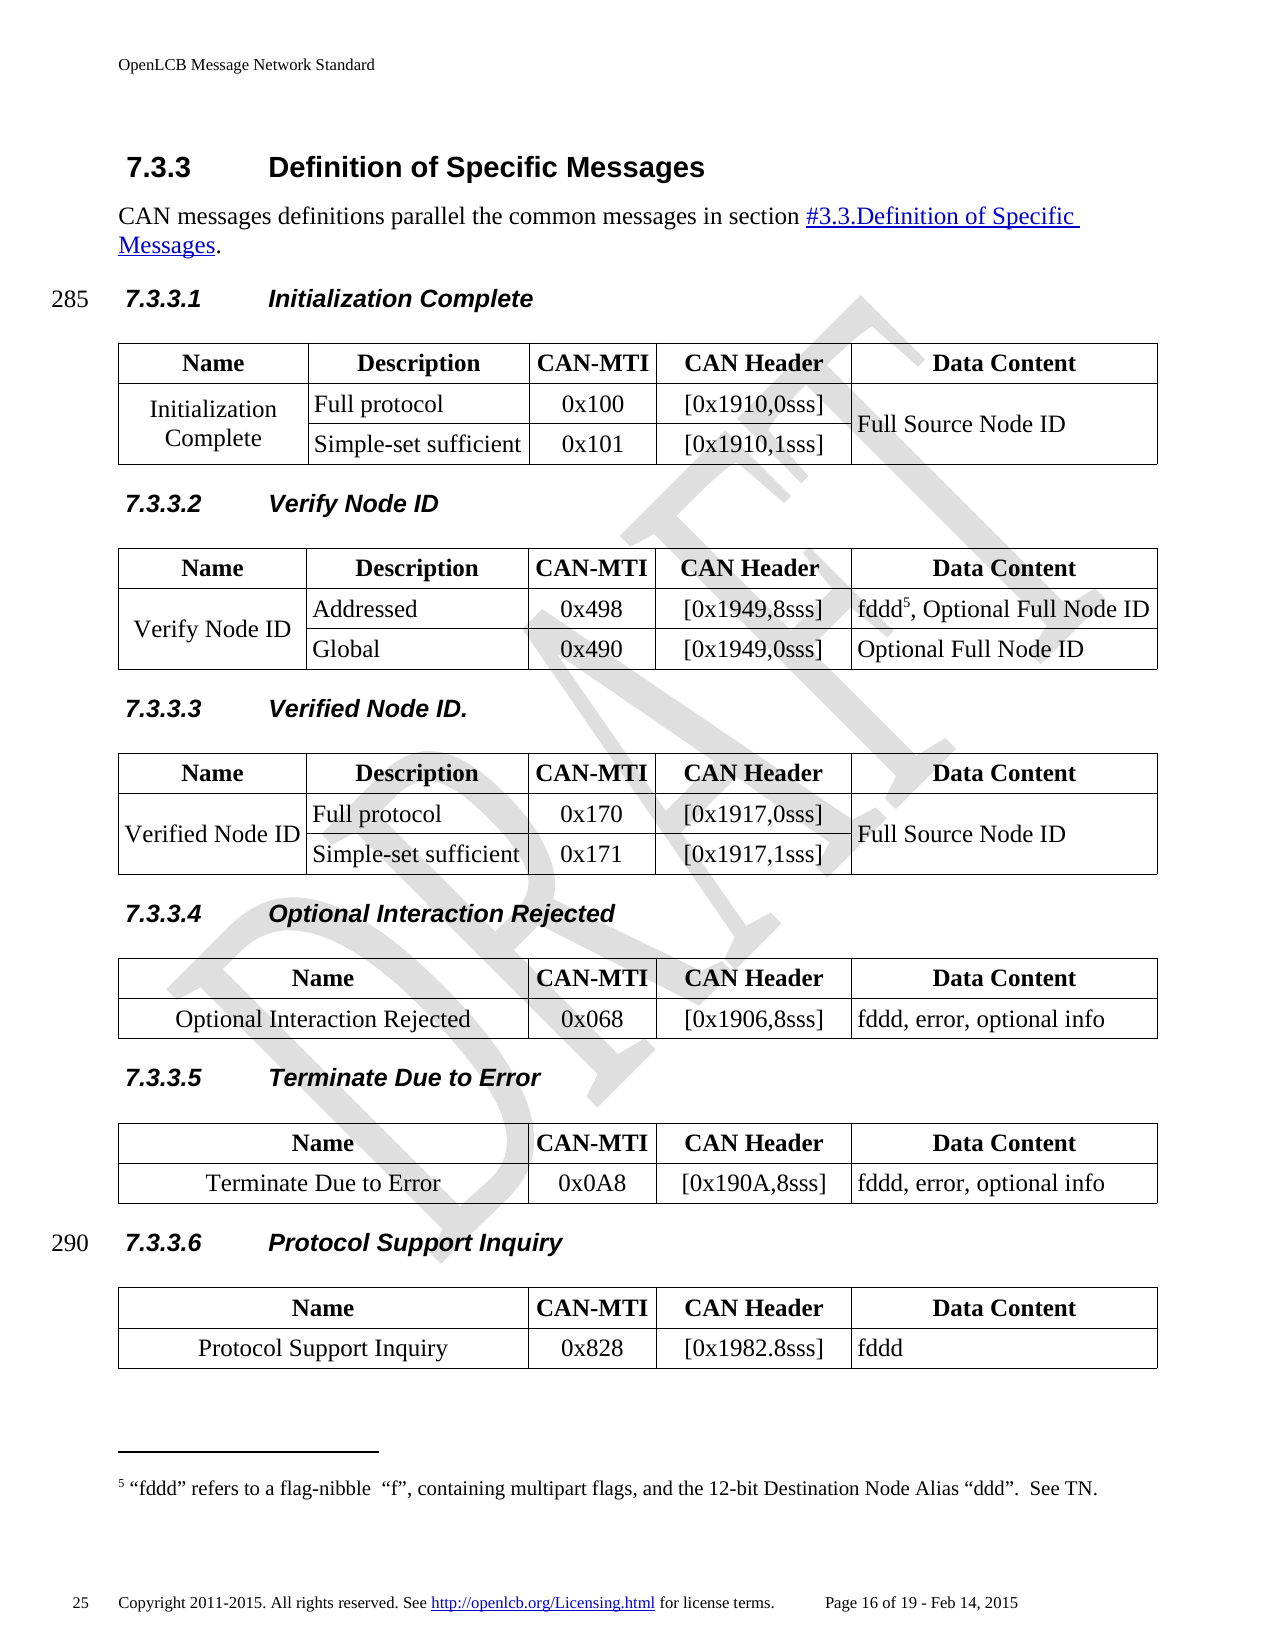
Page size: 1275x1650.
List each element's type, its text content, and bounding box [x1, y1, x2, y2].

subtitle Optional Interaction Rejected [118, 899, 272, 927]
table_cell 0x101 [530, 424, 656, 464]
subtitle Optional Interaction Rejected [729, 899, 1157, 927]
table_cell [0x1917,1sss] [683, 834, 829, 874]
subtitle Optional Interaction Rejected [556, 899, 726, 927]
table_cell Simple-set sufficient [309, 424, 529, 464]
table_header [852, 754, 895, 793]
subtitle Terminate Due to Error [318, 1063, 489, 1092]
table_cell Initialization Complete [119, 384, 308, 464]
table_header CAN-MTI [529, 959, 656, 998]
table_header Name [119, 344, 308, 383]
table_cell fddd, error, optional info [852, 999, 1157, 1038]
table_header Data Content [852, 1288, 1157, 1327]
table_cell 0x828 [529, 1329, 656, 1368]
table_header CAN Header [657, 1124, 851, 1163]
table_cell 0x170 [529, 794, 655, 833]
table_header Data Content [852, 344, 1157, 383]
table_cell [0x1949,8sss] [656, 589, 747, 628]
table_header Name [119, 754, 306, 793]
table_cell 0x100 [530, 384, 656, 423]
table_header Description [309, 344, 529, 383]
subtitle Verified Node ID. [118, 694, 585, 722]
table_cell 0x171 [539, 834, 655, 874]
table_cell Terminate Due to Error [119, 1164, 415, 1203]
table_cell Simple-set sufficient [307, 834, 396, 874]
table_header Description [307, 549, 528, 588]
table_header CAN Header [657, 985, 682, 998]
table_cell 0x490 [529, 641, 549, 669]
table_cell 0x490 [560, 657, 577, 669]
table_cell 0x498 [529, 589, 655, 628]
table_cell [0x1906,8sss] [657, 999, 851, 1038]
table_header CAN Header [657, 1288, 851, 1327]
table_cell Full protocol [382, 794, 501, 833]
table_header CAN Header [708, 959, 851, 998]
table_header CAN-MTI [529, 754, 634, 793]
subtitle Optional Interaction Rejected [464, 899, 523, 927]
table_cell fddd, error, optional info [852, 1164, 1157, 1203]
subtitle Initialization Complete [118, 284, 1157, 312]
table_cell Optional Interaction Rejected [254, 999, 449, 1038]
table_cell Full Source Node ID [852, 384, 1157, 464]
table_cell 0x0A8 [529, 1164, 656, 1203]
table_header Description [401, 781, 457, 793]
table_cell fddd, Optional Full Node ID [1079, 589, 1157, 628]
table_header Description [307, 754, 408, 793]
table_header CAN-MTI [628, 754, 655, 793]
table_cell [0x1910,1sss] [769, 424, 851, 464]
table_header CAN Header [758, 754, 851, 793]
table_cell Optional Full Node ID [852, 629, 1157, 669]
table_cell [0x1917,0sss] [682, 794, 814, 833]
table_cell 0x068 [564, 999, 656, 1038]
table_cell Optional Interaction Rejected [119, 999, 250, 1038]
table_cell [0x1917,1sss] [833, 856, 851, 874]
table_header Data Content [1012, 549, 1157, 588]
text CAN messages definitions parallel the common messages in section #3.3.Definition of Specific Messages. [118, 201, 1157, 259]
table_header Data Content [852, 959, 1157, 998]
table_cell Full Source Node ID [852, 794, 1157, 874]
table_cell [0x1949,0sss] [656, 629, 788, 669]
table_header Data Content [852, 1124, 1157, 1163]
subtitle Protocol Support Inquiry [449, 1228, 1157, 1257]
table_header [417, 959, 520, 998]
subtitle [952, 489, 1157, 517]
table_cell [0x1917,1sss] [656, 834, 690, 874]
table_header [183, 988, 210, 998]
table_cell [0x1910,0sss] [774, 386, 843, 423]
table_cell [0x1949,8sss] [751, 589, 831, 628]
table_cell [0x190A,8sss] [657, 1164, 851, 1203]
table_header Name [119, 1288, 528, 1327]
table_cell [0x1917,0sss] [656, 794, 681, 809]
subtitle Terminate Due to Error [118, 1063, 304, 1092]
table_header Name [224, 959, 410, 998]
table_cell [0x1949,8sss] [832, 609, 851, 628]
table_header Name [119, 549, 306, 588]
table_cell Verify Node ID [119, 589, 306, 669]
table_header Description [451, 754, 528, 793]
table_cell [0x1982.8sss] [657, 1329, 851, 1368]
table_cell [0x1949,0sss] [820, 629, 851, 669]
table_header CAN Header [656, 754, 713, 793]
subtitle [856, 694, 1157, 722]
table_header CAN Header [711, 549, 830, 588]
table_cell Optional Interaction Rejected [458, 999, 528, 1038]
table_header CAN-MTI [530, 344, 656, 383]
table_header CAN Header [657, 344, 810, 383]
table_header CAN-MTI [529, 1288, 656, 1327]
table_header Name [119, 1124, 375, 1163]
table_cell [0x1910,0sss] [657, 384, 770, 423]
table_header Data Content [852, 549, 1008, 588]
table_cell Addressed [307, 589, 528, 628]
table_header CAN-MTI [529, 549, 655, 588]
table_cell Full protocol [309, 384, 529, 423]
table_cell Full protocol [508, 794, 528, 817]
table_cell 0x490 [574, 629, 655, 669]
table_header CAN Header [828, 344, 851, 383]
table_cell [0x1917,0sss] [817, 794, 851, 817]
table_header Data Content [914, 754, 1157, 793]
table_header CAN Header [722, 778, 757, 793]
table_cell Simple-set sufficient [399, 834, 527, 874]
table_header CAN Header [813, 549, 851, 587]
table_cell fddd, Optional Full Node ID [853, 589, 1046, 628]
table_cell Verified Node ID [119, 794, 306, 874]
table_header CAN Header [656, 549, 707, 588]
table_cell Terminate Due to Error [419, 1164, 500, 1203]
table_cell Protocol Support Inquiry [119, 1329, 528, 1368]
subtitle Protocol Support Inquiry [118, 1228, 442, 1257]
table_header [119, 959, 195, 998]
subtitle [678, 489, 937, 517]
table_header CAN Header [679, 959, 734, 970]
table_cell [0x1910,1sss] [657, 424, 781, 464]
table_header CAN-MTI [531, 1124, 656, 1163]
subtitle Verify Node ID [118, 489, 665, 517]
table_cell Terminate Due to Error [505, 1172, 528, 1203]
subtitle [669, 694, 841, 722]
subtitle Optional Interaction Rejected [316, 899, 449, 927]
table_cell [529, 1007, 560, 1038]
subtitle Terminate Due to Error [508, 1063, 597, 1092]
table_cell Global [307, 629, 528, 669]
table_cell fddd [852, 1329, 1157, 1368]
subtitle [586, 694, 655, 722]
subtitle Definition of Specific Messages [118, 150, 1157, 183]
subtitle Terminate Due to Error [614, 1063, 1157, 1092]
table_cell Full protocol [307, 794, 360, 833]
table_header [379, 1124, 506, 1163]
